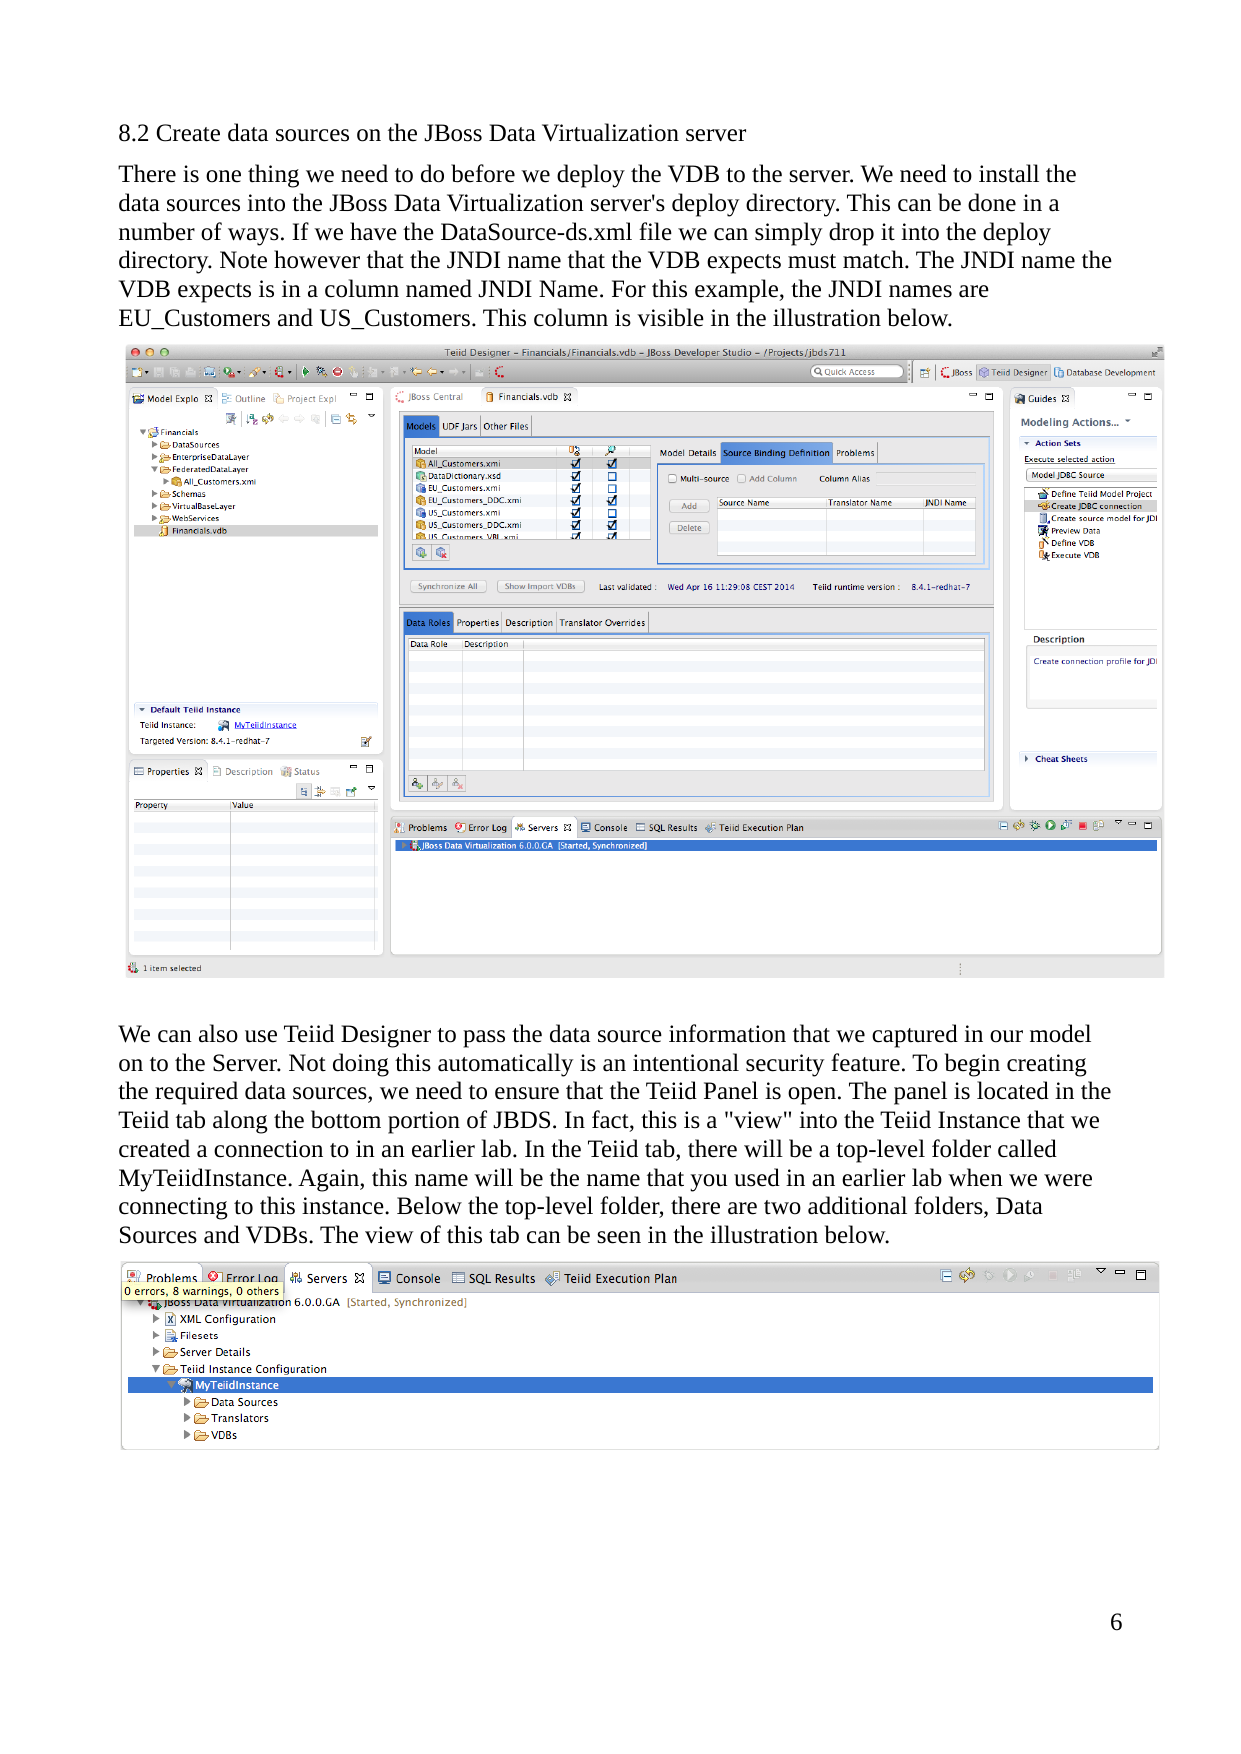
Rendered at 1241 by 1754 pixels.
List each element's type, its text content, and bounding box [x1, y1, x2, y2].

picture [120, 1261, 1160, 1450]
text 8.2 Create data sources on the JBoss Data Virtualization server [118, 118, 1122, 147]
picture [125, 344, 1165, 978]
text There is one thing we need to do before we deploy the VDB to the server. We need to install the data sources into the JBoss Data Virtualization server's deploy directory. This can be done in a number of ways. If we have the DataSource-ds.xml file we can simply drop it into the deploy directory. Note however that the JNDI name that the VDB expects must match. The JNDI name the VDB expects is in a column named JNDI Name. For this example, the JNDI names are EU_Customers and US_Customers. This column is visible in the illustration below. [118, 159, 1122, 332]
text We can also use Teiid Designer to pass the data source information that we captured in our model on to the Server. Not doing this automatically is an intentional security feature. To begin creating the required data sources, we need to ensure that the Teiid Panel is open. The panel is located in the Teiid tab along the bottom portion of JBDS. In fact, this is a "view" into the Teiid Instance that we created a connection to in an earlier lab. In the Teiid tab, there will be a top-level folder called MyTeiidInstance. Again, this name will be the name that you used in an earlier lab when we were connecting to this instance. Below the top-level folder, there are two additional folders, Data Sources and VDBs. The view of this tab can be seen in the illustration below. [118, 1019, 1122, 1249]
